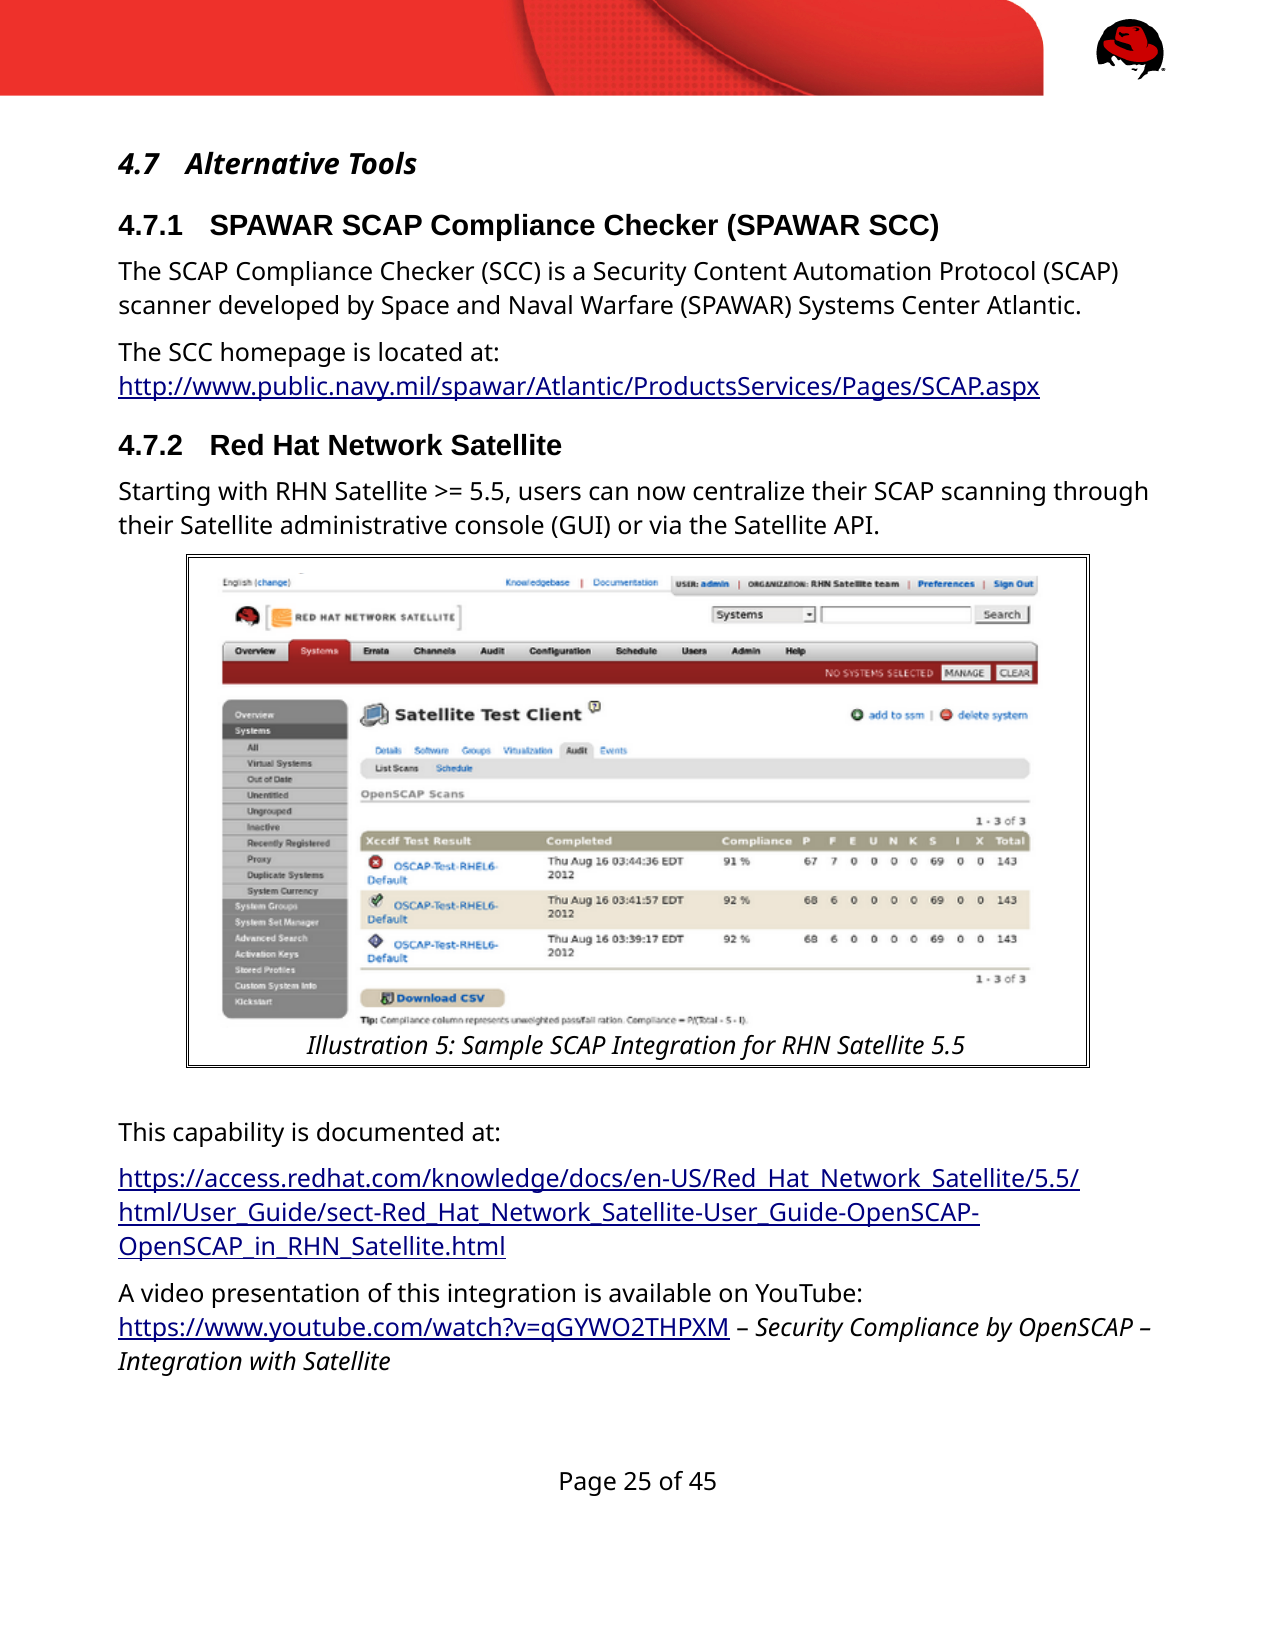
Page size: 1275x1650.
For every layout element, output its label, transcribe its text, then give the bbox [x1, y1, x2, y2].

picture [0, 0, 1170, 96]
text Starting with RHN Satellite >= 5.5, users can now centralize their SCAP scanning through their Satellite administrative console (GUI) or via the Satellite API. [118, 474, 1157, 542]
subtitle Alternative Tools [118, 143, 1157, 183]
subtitle Red Hat Network Satellite [118, 428, 1157, 461]
text The SCC homepage is located at: http://www.public.navy.mil/spawar/Atlantic/ProductsServices/Pages/SCAP.aspx [118, 334, 1157, 403]
text https://access.redhat.com/knowledge/docs/en-US/Red_Hat_Network_Satellite/5.5/html/User_Guide/sect-Red_Hat_Network_Satellite-User_Guide-OpenSCAP-OpenSCAP_in_RHN_Satellite.html [118, 1161, 1157, 1263]
picture [214, 573, 1061, 1028]
text The SCAP Compliance Checker (SCC) is a Security Content Automation Protocol (SCAP) scanner developed by Space and Naval Warfare (SPAWAR) Systems Center Atlantic. [118, 254, 1157, 322]
text Illustration 5: Sample SCAP Integration for RHN Satellite 5.5 [192, 573, 1083, 1061]
subtitle SPAWAR SCAP Compliance Checker (SPAWAR SCC) [118, 208, 1157, 241]
text A video presentation of this integration is available on YouTube: https://www.youtube.com/watch?v=qGYWO2THPXM – Security Compliance by OpenSCAP – Integration with Satellite [118, 1275, 1157, 1378]
text This capability is documented at: [118, 1114, 1157, 1148]
